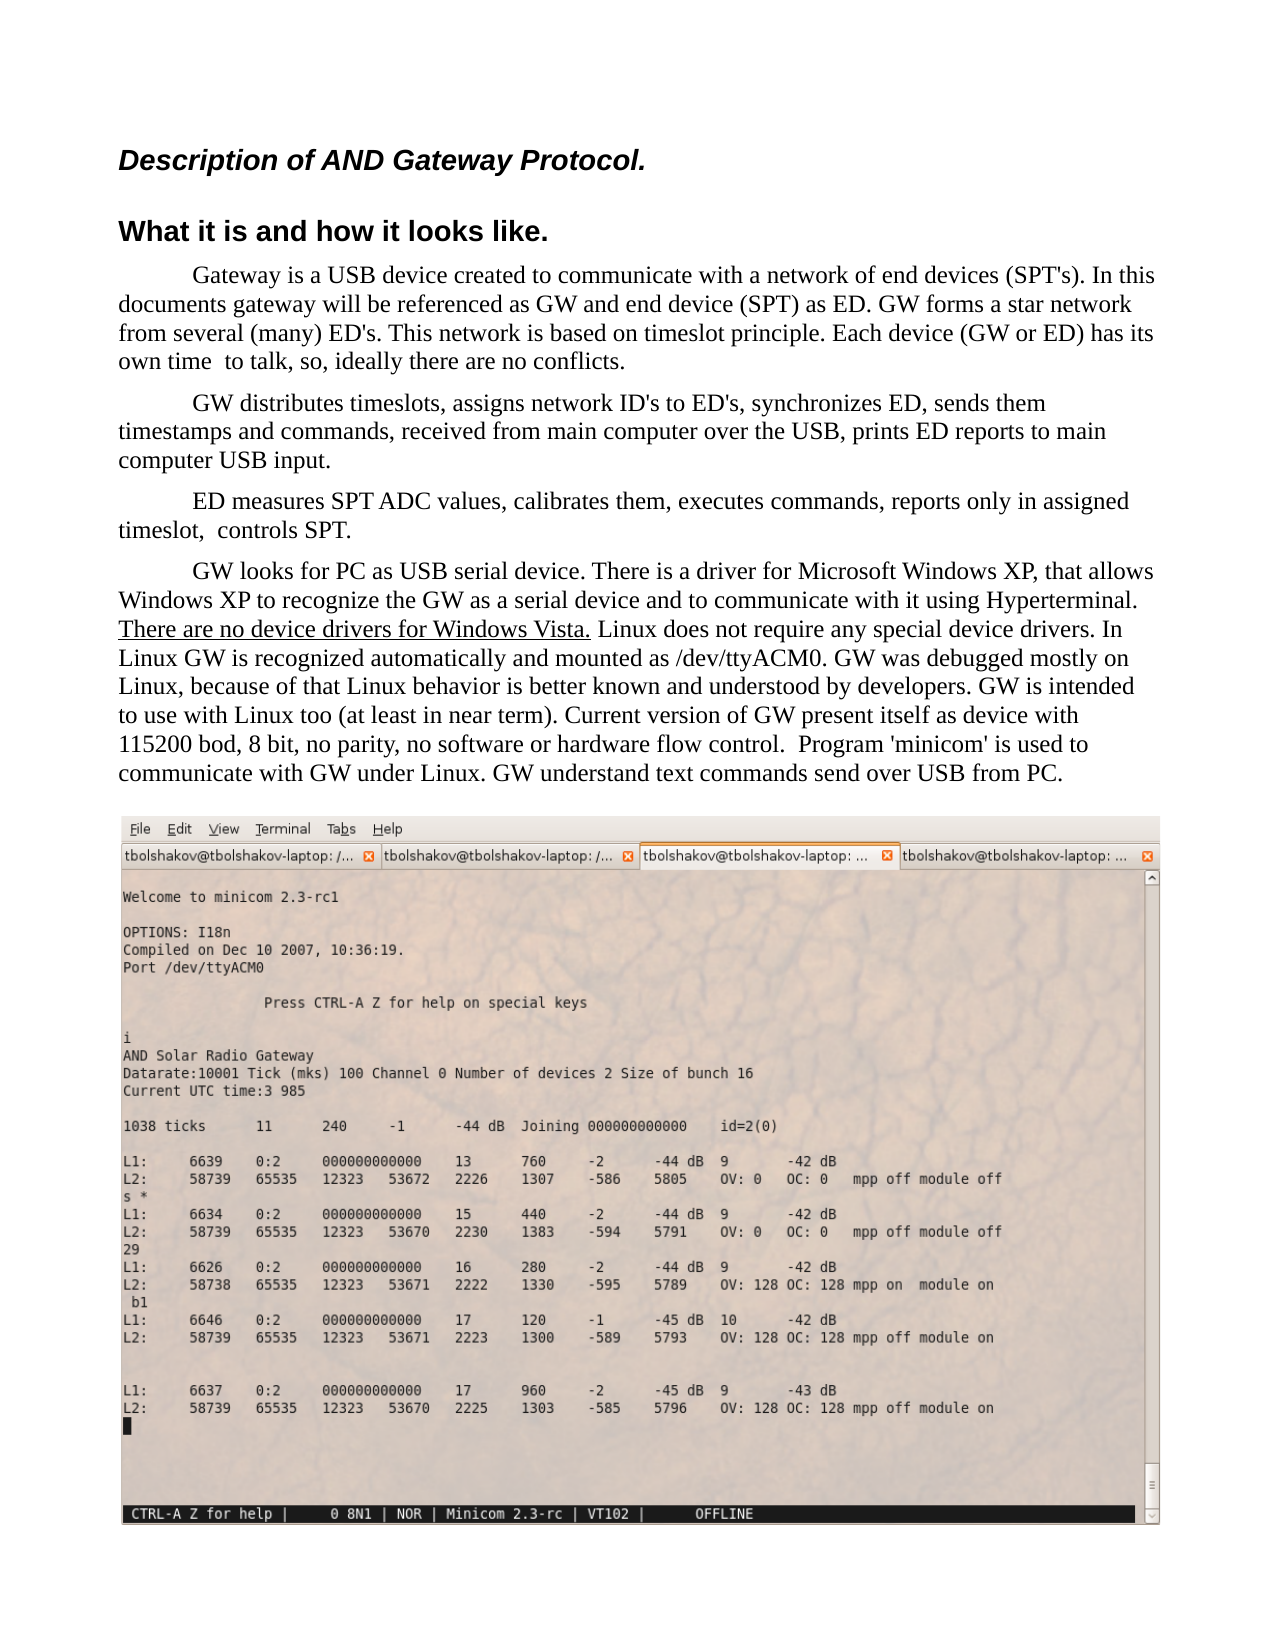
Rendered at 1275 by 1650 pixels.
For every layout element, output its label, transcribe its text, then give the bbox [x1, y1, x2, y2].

picture [121, 816, 1161, 1525]
text GW looks for PC as USB serial device. There is a driver for Microsoft Windows XP, that allows Windows XP to recognize the GW as a serial device and to communicate with it using Hyperterminal. There are no device drivers for Windows Vista. Linux does not require any special device drivers. In Linux GW is recognized automatically and mounted as /dev/ttyACM0. GW was debugged mostly on Linux, because of that Linux behavior is better known and understood by developers. GW is intended to use with Linux too (at least in near term). Current version of GW present itself as device with 115200 bod, 8 bit, no parity, no software or hardware flow control. Program 'minicom' is used to communicate with GW under Linux. GW understand text commands send over USB from PC. [118, 556, 1157, 786]
text Gateway is a USB device created to communicate with a network of end devices (SPT's). In this documents gateway will be referenced as GW and end device (SPT) as ED. GW forms a star network from several (many) ED's. This network is based on timeslot principle. Each device (GW or ED) has its own time to talk, so, ideally there are no conflicts. [118, 260, 1157, 375]
text ED measures SPT ADC values, calibrates them, executes commands, reports only in assigned timeslot, controls SPT. [118, 486, 1157, 544]
text GW distributes timeslots, assigns network ID's to ED's, synchronizes ED, sends them timestamps and commands, received from main computer over the USB, prints ED reports to main computer USB input. [118, 388, 1157, 474]
subtitle Description of AND Gateway Protocol. [118, 143, 1157, 177]
subtitle What it is and how it looks like. [118, 214, 1157, 248]
